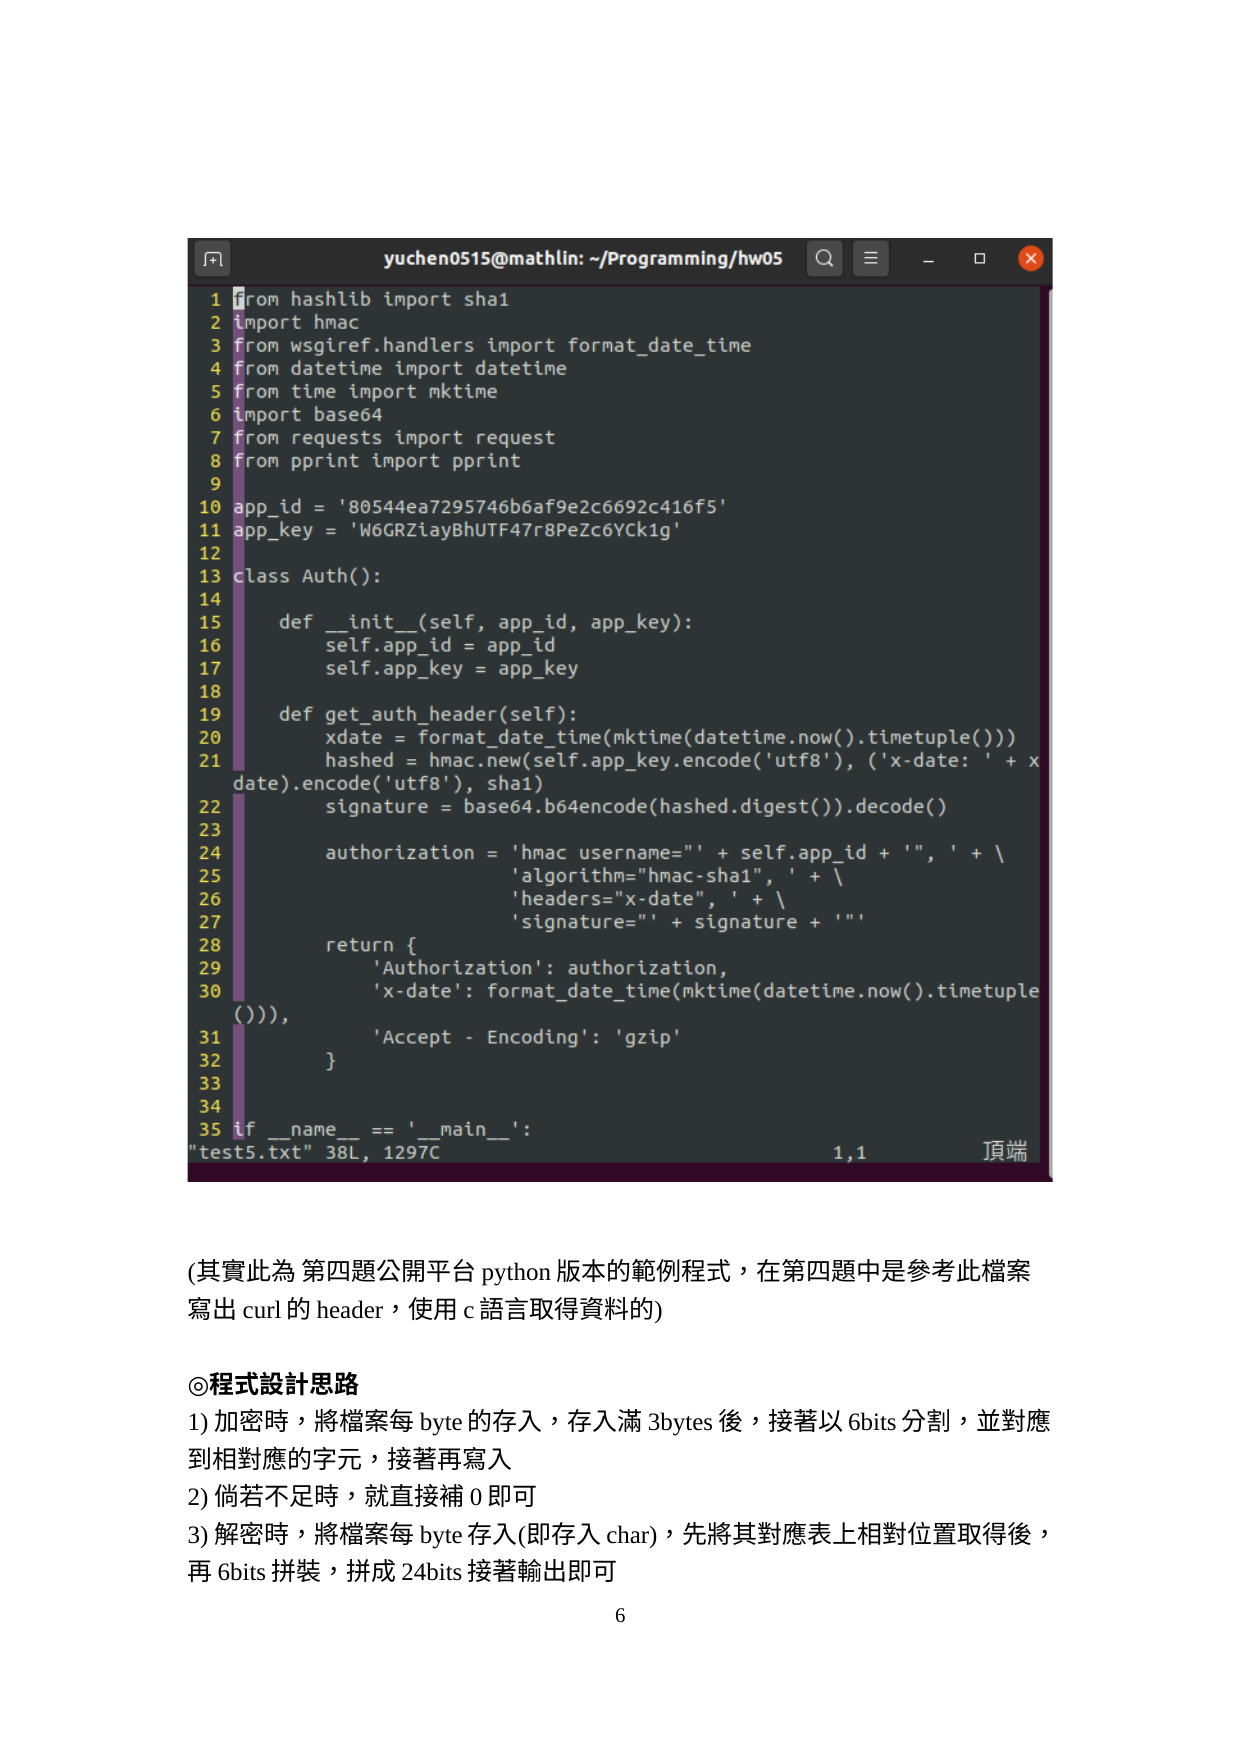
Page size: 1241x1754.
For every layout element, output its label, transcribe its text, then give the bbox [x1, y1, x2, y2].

text 3) 解密時，將檔案每byte存入(即存入char)，先將其對應表上相對位置取得後，再6bits拼裝，拼成24bits接著輸出即可 [187, 1514, 1053, 1589]
picture [187, 238, 1053, 1182]
text 1) 加密時，將檔案每byte的存入，存入滿3bytes後，接著以6bits分割，並對應到相對應的字元，接著再寫入 [187, 1401, 1053, 1476]
text ◎程式設計思路 [187, 1364, 1053, 1401]
text 2) 倘若不足時，就直接補0即可 [187, 1476, 1053, 1514]
text (其實此為 第四題公開平台python版本的範例程式，在第四題中是參考此檔案寫出curl的header，使用c語言取得資料的) [187, 1251, 1053, 1326]
